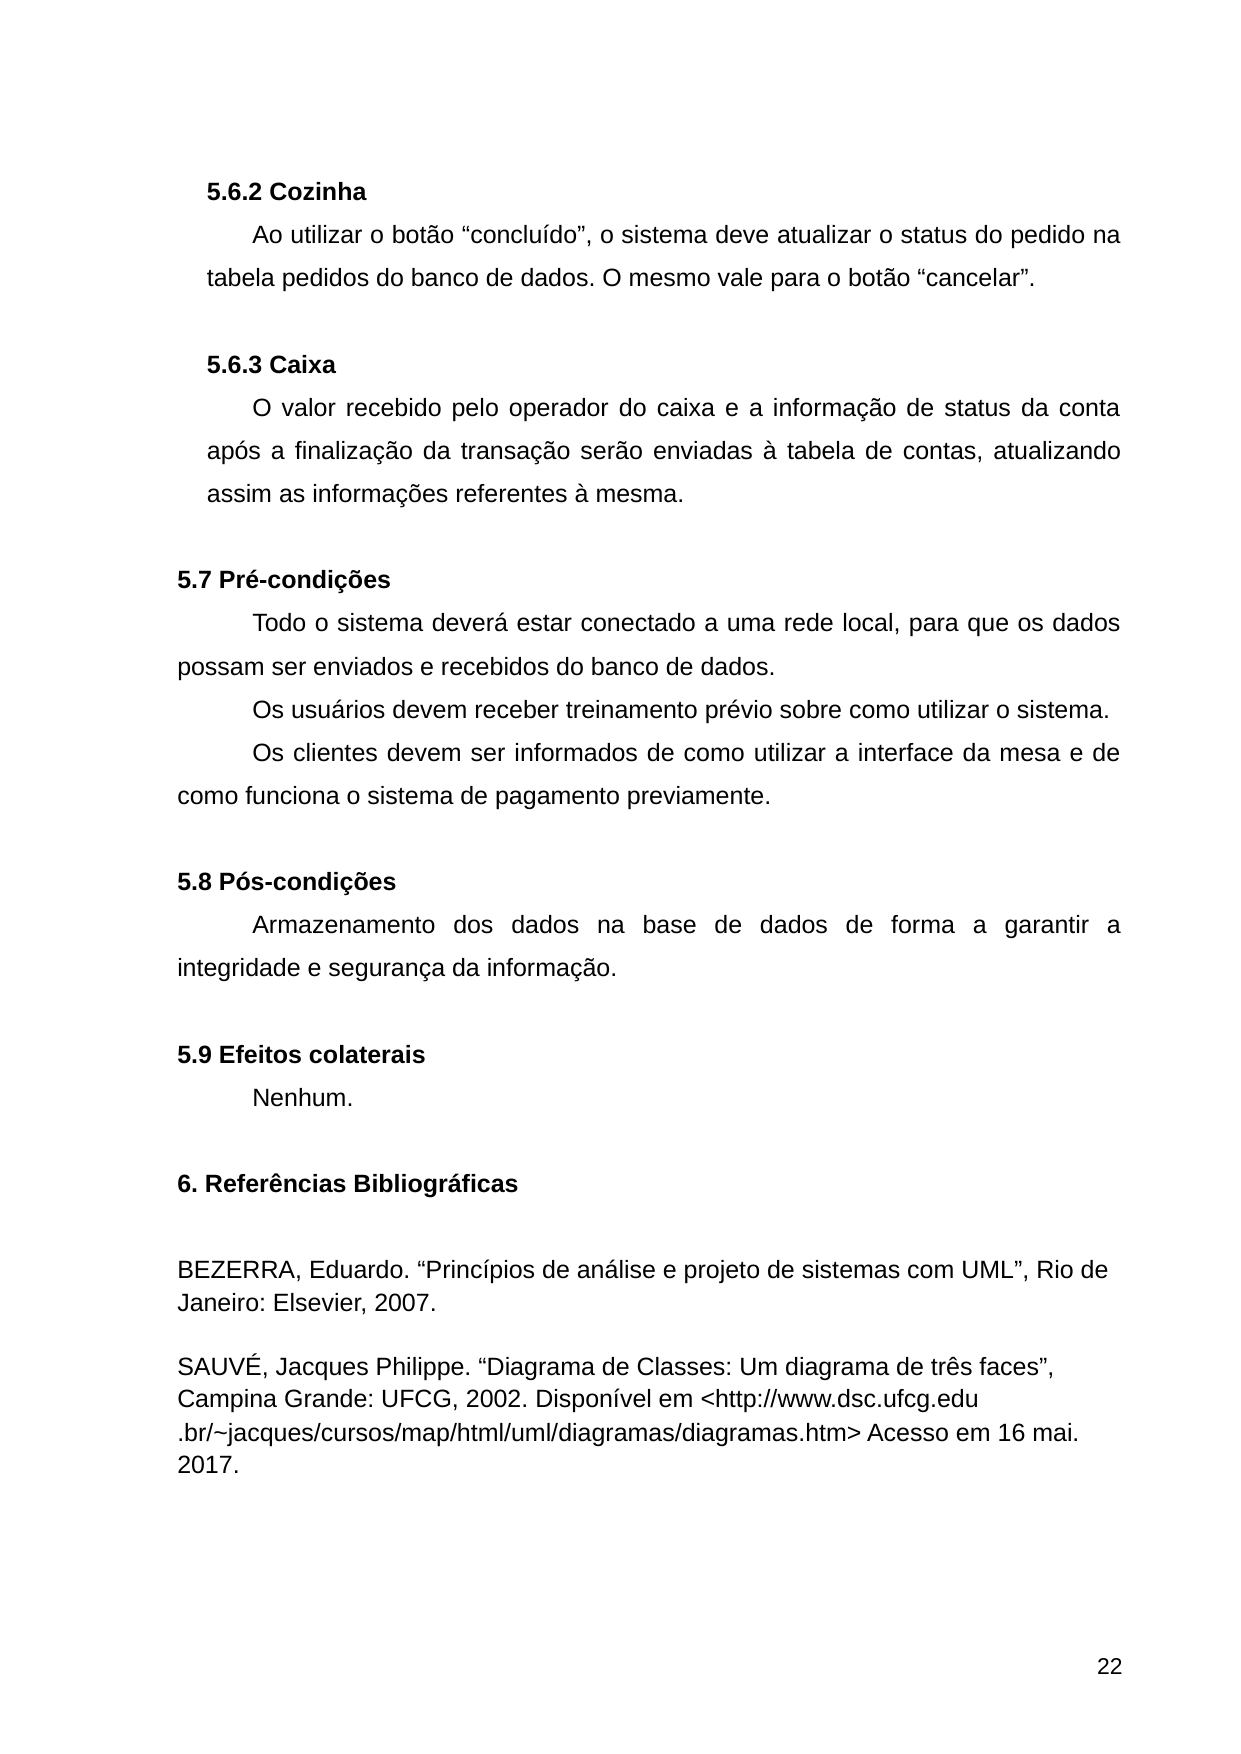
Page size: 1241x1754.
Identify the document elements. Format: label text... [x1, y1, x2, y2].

text Nenhum. [177, 1083, 1122, 1111]
text Armazenamento dos dados na base de dados de forma a garantir a integridade e segurança da informação. [177, 910, 1122, 982]
text SAUVÉ, Jacques Philippe. “Diagrama de Classes: Um diagrama de três faces”, Campina Grande: UFCG, 2002. Disponível em <http://www.dsc.ufcg.edu .br/~jacques/cursos/map/html/uml/diagramas/diagramas.htm> Acesso em 16 mai. 2017. [177, 1351, 1122, 1479]
text 6. Referências Bibliográficas [177, 1169, 1122, 1198]
text 5.6.3 Caixa [207, 349, 1122, 378]
text Os usuários devem receber treinamento prévio sobre como utilizar o sistema. [177, 694, 1122, 723]
text BEZERRA, Eduardo. “Princípios de análise e projeto de sistemas com UML”, Rio de Janeiro: Elsevier, 2007. [177, 1255, 1122, 1317]
text 5.9 Efeitos colaterais [177, 1039, 1122, 1068]
text 5.7 Pré-condições [177, 565, 1122, 594]
text Os clientes devem ser informados de como utilizar a interface da mesa e de como funciona o sistema de pagamento previamente. [177, 738, 1122, 809]
text Todo o sistema deverá estar conectado a uma rede local, para que os dados possam ser enviados e recebidos do banco de dados. [177, 608, 1122, 680]
text 5.6.2 Cozinha [207, 177, 1122, 206]
text Ao utilizar o botão “concluído”, o sistema deve atualizar o status do pedido na tabela pedidos do banco de dados. O mesmo vale para o botão “cancelar”. [207, 220, 1122, 292]
text O valor recebido pelo operador do caixa e a informação de status da conta após a finalização da transação serão enviadas à tabela de contas, atualizando assim as informações referentes à mesma. [207, 393, 1122, 508]
text 5.8 Pós-condições [177, 867, 1122, 896]
